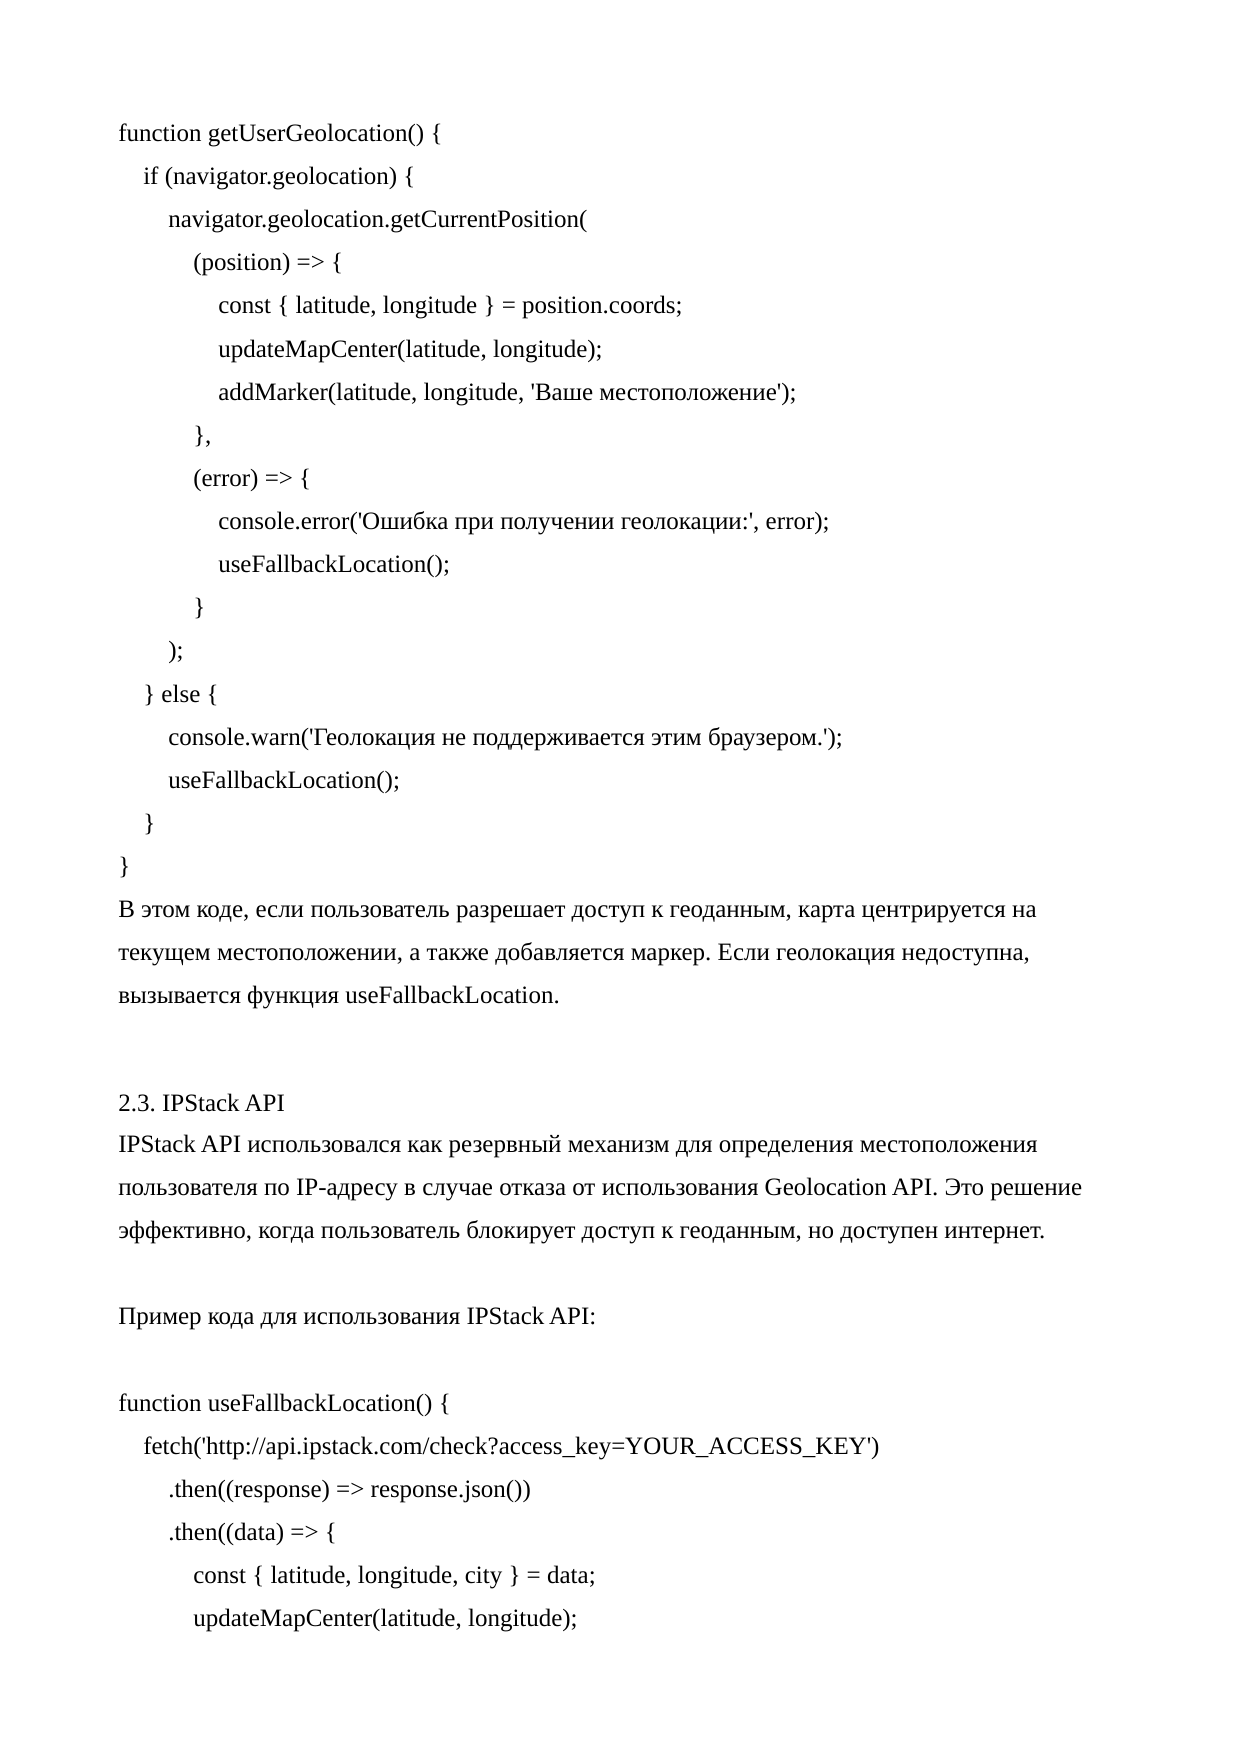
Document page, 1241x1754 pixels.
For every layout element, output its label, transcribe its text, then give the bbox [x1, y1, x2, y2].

text console.error('Ошибка при получении геолокации:', error); [118, 506, 1122, 535]
text function useFallbackLocation() { [118, 1388, 1122, 1416]
text if (navigator.geolocation) { [118, 161, 1122, 190]
text function getUserGeolocation() { [118, 118, 1122, 147]
text .then((response) => response.json()) [118, 1474, 1122, 1503]
text IPStack API использовался как резервный механизм для определения местоположения пользователя по IP-адресу в случае отказа от использования Geolocation API. Это решение эффективно, когда пользователь блокирует доступ к геоданным, но доступен интернет. [118, 1129, 1122, 1244]
text } [118, 592, 1122, 621]
text В этом коде, если пользователь разрешает доступ к геоданным, карта центрируется на текущем местоположении, а также добавляется маркер. Если геолокация недоступна, вызывается функция useFallbackLocation. [118, 894, 1122, 1009]
text Пример кода для использования IPStack API: [118, 1301, 1122, 1330]
text .then((data) => { [118, 1517, 1122, 1546]
text ); [118, 636, 1122, 664]
text } else { [118, 679, 1122, 707]
text console.warn('Геолокация не поддерживается этим браузером.'); [118, 722, 1122, 751]
text useFallbackLocation(); [118, 549, 1122, 578]
text updateMapCenter(latitude, longitude); [118, 1603, 1122, 1632]
text fetch('http://api.ipstack.com/check?access_key=YOUR_ACCESS_KEY') [118, 1431, 1122, 1459]
text const { latitude, longitude, city } = data; [118, 1560, 1122, 1589]
text (position) => { [118, 247, 1122, 276]
subtitle 2.3. IPStack API [118, 1088, 1122, 1116]
text const { latitude, longitude } = position.coords; [118, 291, 1122, 319]
text addMarker(latitude, longitude, 'Ваше местоположение'); [118, 377, 1122, 406]
text } [118, 851, 1122, 880]
text navigator.geolocation.getCurrentPosition( [118, 204, 1122, 233]
text } [118, 808, 1122, 837]
text }, [118, 420, 1122, 449]
text updateMapCenter(latitude, longitude); [118, 334, 1122, 362]
text useFallbackLocation(); [118, 765, 1122, 794]
text (error) => { [118, 463, 1122, 492]
